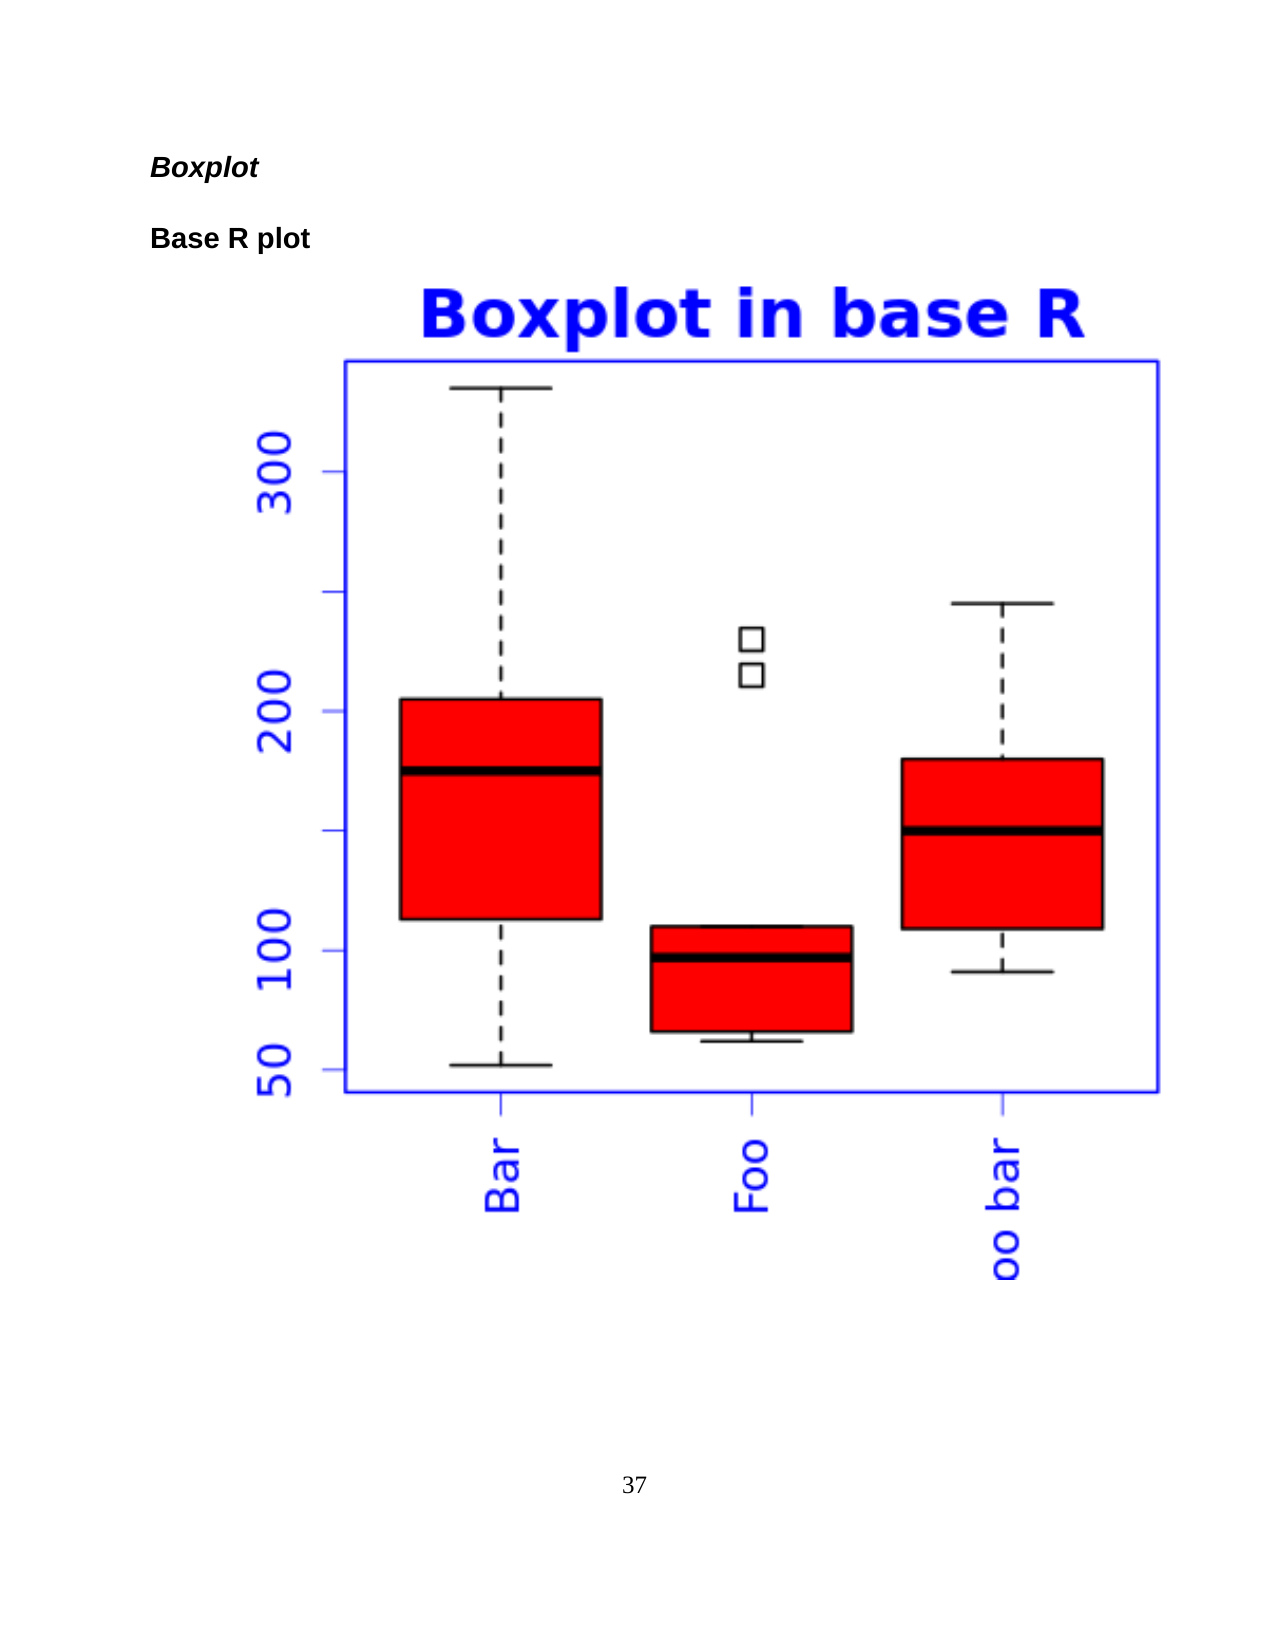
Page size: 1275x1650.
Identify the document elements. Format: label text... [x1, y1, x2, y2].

subtitle Base R plot [150, 221, 1125, 254]
picture [150, 267, 1163, 1280]
subtitle Boxplot [150, 150, 1125, 183]
